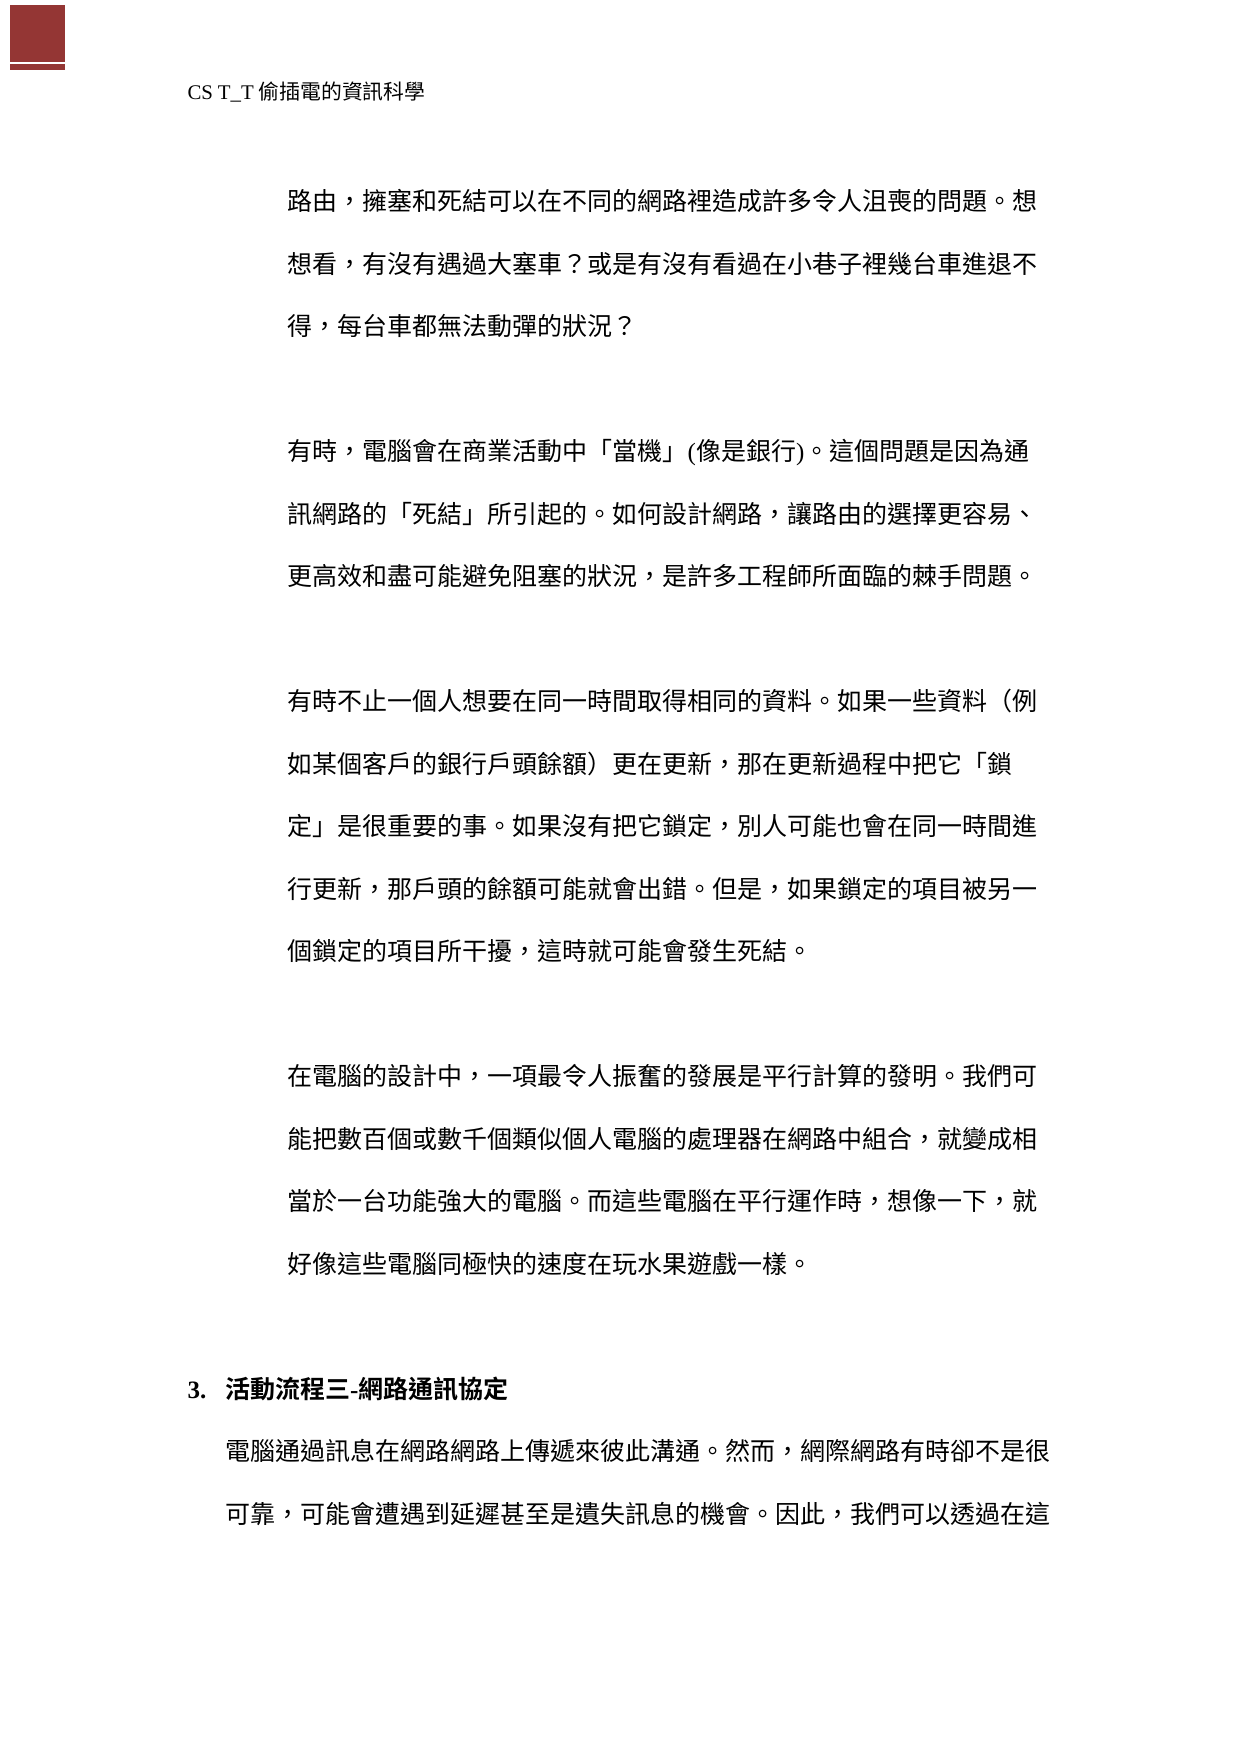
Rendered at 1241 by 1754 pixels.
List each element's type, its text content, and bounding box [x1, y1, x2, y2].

text 在電腦的設計中，一項最令人振奮的發展是平行計算的發明。我們可能把數百個或數千個類似個人電腦的處理器在網路中組合，就變成相當於一台功能強大的電腦。而這些電腦在平行運作時，想像一下，就好像這些電腦同極快的速度在玩水果遊戲一樣。 [287, 1033, 1053, 1283]
text 路由，擁塞和死結可以在不同的網路裡造成許多令人沮喪的問題。想想看，有沒有遇過大塞車？或是有沒有看過在小巷子裡幾台車進退不得，每台車都無法動彈的狀況？ [287, 158, 1053, 346]
text 有時不止一個人想要在同一時間取得相同的資料。如果一些資料（例如某個客戶的銀行戶頭餘額）更在更新，那在更新過程中把它「鎖定」是很重要的事。如果沒有把它鎖定，別人可能也會在同一時間進行更新，那戶頭的餘額可能就會出錯。但是，如果鎖定的項目被另一個鎖定的項目所干擾，這時就可能會發生死結。 [287, 658, 1053, 971]
text 電腦通過訊息在網路網路上傳遞來彼此溝通。然而，網際網路有時卻不是很可靠，可能會遭遇到延遲甚至是遺失訊息的機會。因此，我們可以透過在這 [225, 1408, 1053, 1533]
list 活動流程三-網路通訊協定 [187, 1346, 1053, 1408]
text 有時，電腦會在商業活動中「當機」(像是銀行)。這個問題是因為通訊網路的「死結」所引起的。如何設計網路，讓路由的選擇更容易、更高效和盡可能避免阻塞的狀況，是許多工程師所面臨的棘手問題。 [287, 408, 1053, 596]
